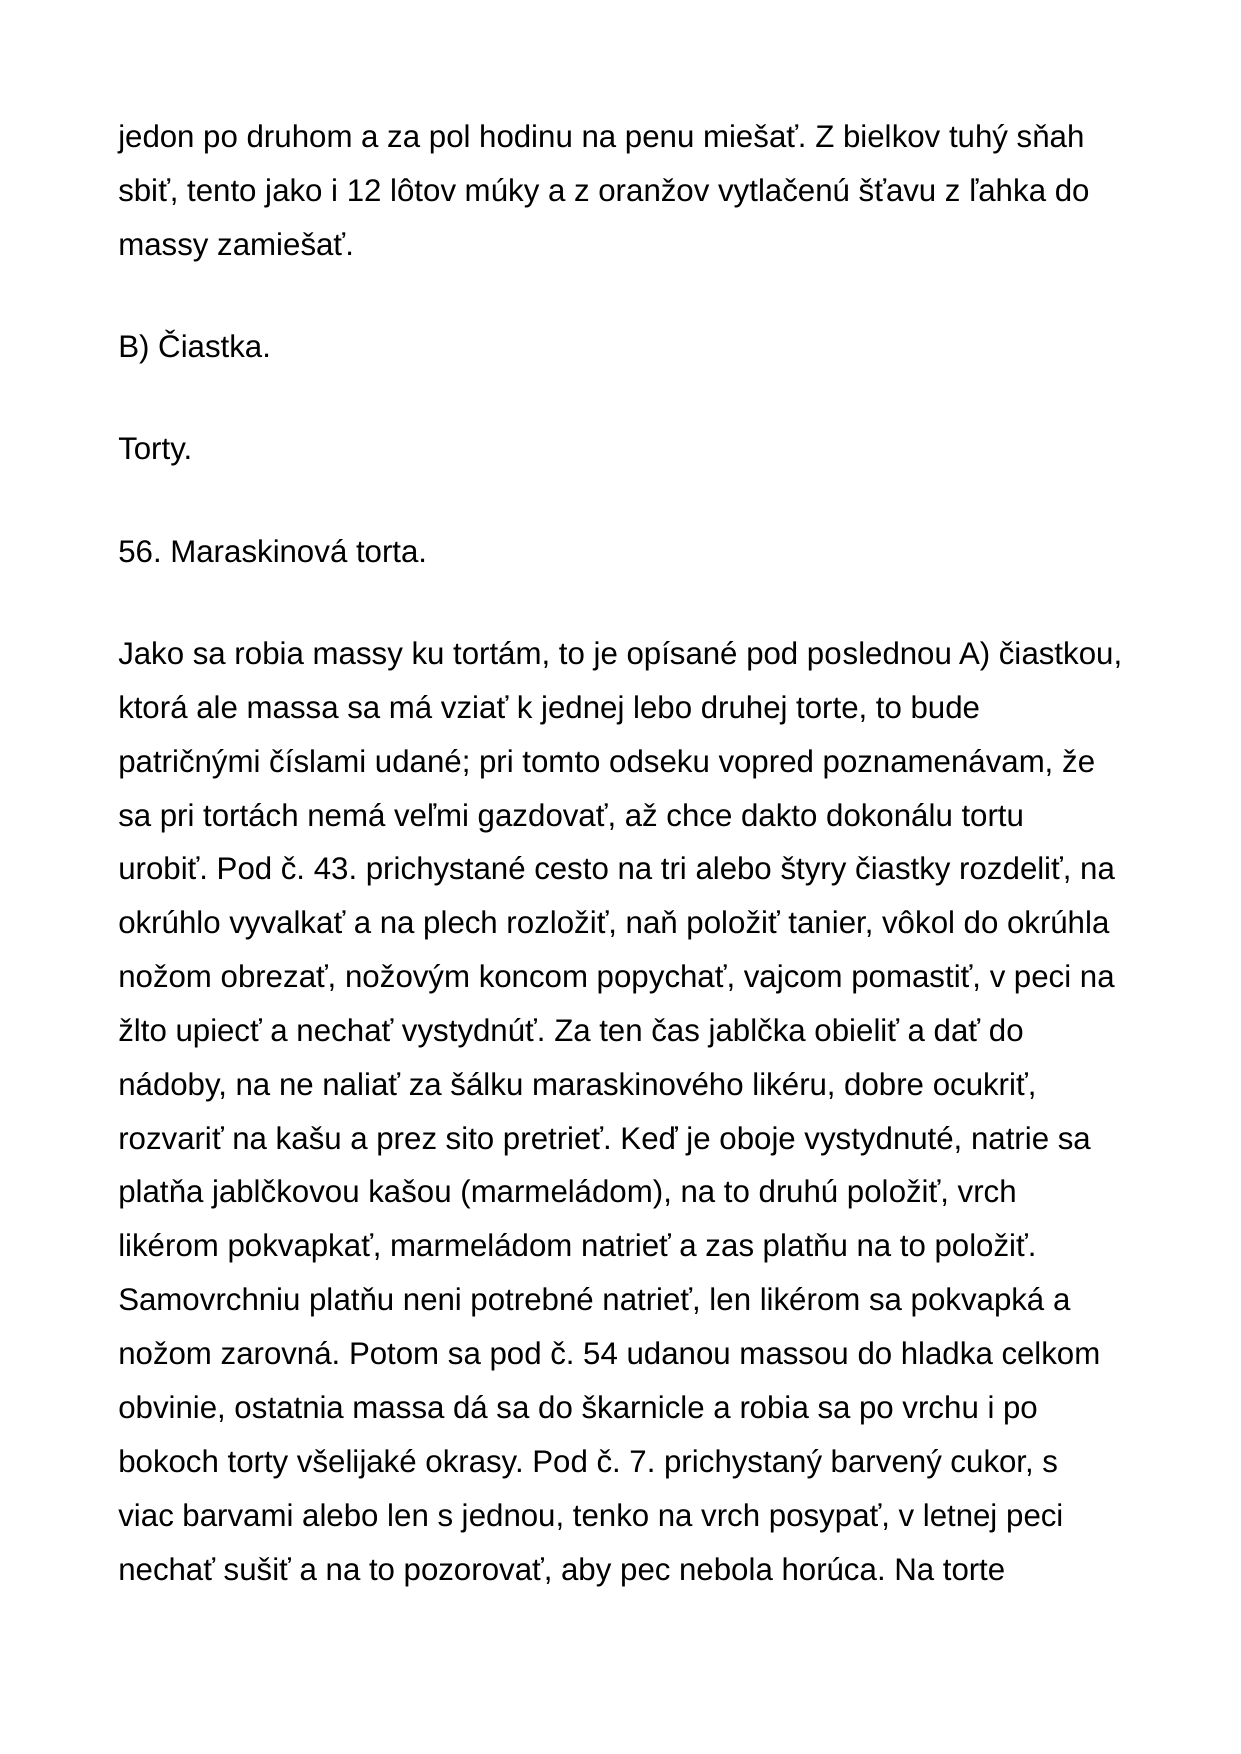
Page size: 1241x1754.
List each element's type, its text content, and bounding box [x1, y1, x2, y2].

text 56. Maraskinová torta. [118, 533, 1122, 569]
text Jako sa robia massy ku tortám, to je opísané pod po­slednou A) čiastkou, ktorá ale massa sa má vziať k jednej lebo druhej torte, to bude patričnými číslami udané; pri tomto odseku vopred poznamenávam, že sa pri tortách nemá veľmi gazdovať, až chce dakto dokonálu tortu urobiť. Pod č. 43. prichystané cesto na tri alebo štyry čiastky rozdeliť, na okrúhlo vyvalkať a na plech rozložiť, naň položiť tanier, vôkol do okrúhla nožom obrezať, nožovým koncom popychať, vajcom pomastiť, v peci na žlto upiecť a nechať vystydnúť. Za ten čas jablčka obieliť a dať do nádoby, na ne naliať za šálku maraskinového likéru, dobre ocukriť, rozvariť na kašu a prez sito pretrieť. Keď je oboje vystydnuté, natrie sa plat­ňa jablčkovou kašou (marmeládom), na to druhú položiť, vrch likérom pokvapkať, marmeládom natrieť a zas platňu na to položiť. Samovrchniu platňu neni potrebné natrieť, len likérom sa pokvapká a nožom zarovná. Potom sa pod č. 54 udanou massou do hladka celkom obvinie, ostatnia massa dá sa do škarnicle a robia sa po vrchu i po bokoch torty všelijaké okrasy. Pod č. 7. prichystaný barvený cukor, s viac barvami alebo len s jednou, tenko na vrch posypať, v letnej peci nechať sušiť a na to pozorovať, aby pec nebola horúca. Na torte [118, 635, 1122, 1586]
text Torty. [118, 430, 1122, 466]
text jedon po druhom a za pol hodinu na penu miešať. Z bielkov tuhý sňah sbiť, tento jako i 12 lôtov múky a z oranžov vytlačenú šťavu z ľahka do massy zamiešať. [118, 118, 1122, 262]
text B) Čiastka. [118, 328, 1122, 364]
